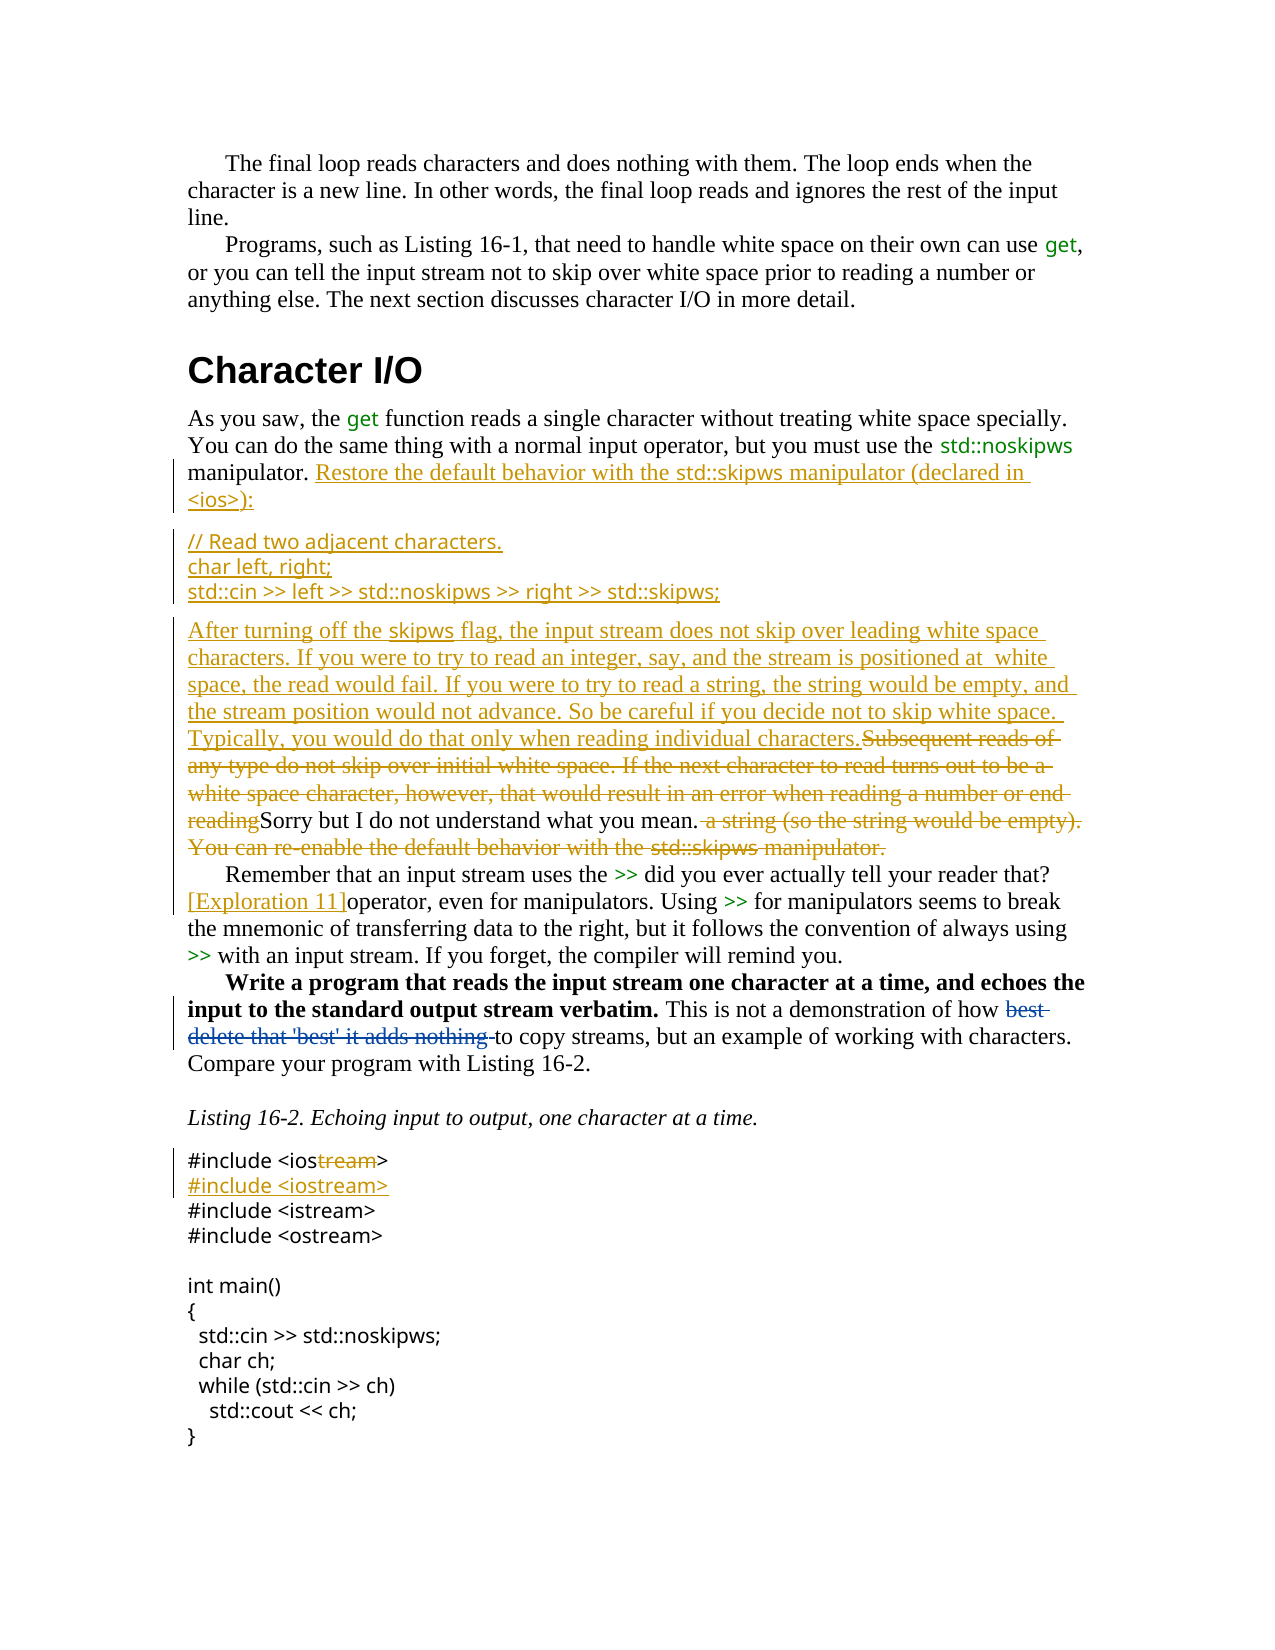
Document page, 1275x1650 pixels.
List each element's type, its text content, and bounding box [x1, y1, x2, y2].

text #include <istream> [187, 1198, 1072, 1223]
text // Read two adjacent characters. [187, 529, 1072, 554]
text Listing 16-2. Echoing input to output, one character at a time. [187, 1102, 1087, 1131]
text char left, right; [187, 554, 1072, 579]
text std::cin >> left >> std::noskipws >> right >> std::skipws; [187, 579, 1072, 604]
text Remember that an input stream uses the >> did you ever actually tell your reader that?[Exploration 11]operator, even for manipulators. Using >> for manipulators seems to break the mnemonic of transferring data to the right, but it follows the convention of always using >> with an input stream. If you forget, the compiler will remind you. [187, 861, 1087, 969]
text #include <ios> [187, 1148, 1072, 1173]
text char ch; [187, 1348, 1072, 1373]
text while (std::cin >> ch) [187, 1373, 1072, 1398]
text As you saw, the get function reads a single character without treating white space specially. You can do the same thing with a normal input operator, but you must use the std::noskipws manipulator. Restore the default behavior with the std::skipws manipulator (declared in <ios>): [187, 404, 1087, 513]
text { [187, 1298, 1072, 1323]
text std::cin >> std::noskipws; [187, 1323, 1072, 1348]
text #include <ostream> [187, 1223, 1072, 1248]
text int main() [187, 1273, 1072, 1298]
text #include <iostream> [187, 1173, 1072, 1198]
text } [187, 1423, 1072, 1448]
text Write a program that reads the input stream one character at a time, and echoes the input to the standard output stream verbatim. This is not a demonstration of how to copy streams, but an example of working with characters. Compare your program with Listing 16-2. [187, 969, 1087, 1077]
text Programs, such as Listing 16-1, that need to handle white space on their own can use get, or you can tell the input stream not to skip over white space prior to reading a number or anything else. The next section discusses character I/O in more detail. [187, 231, 1087, 312]
text After turning off the skipws flag, the input stream does not skip over leading white space characters. If you were to try to read an integer, say, and the stream is positioned at white space, the read would fail. If you were to try to read a string, the string would be empty, and the stream position would not advance. So be careful if you decide not to skip white space. Typically, you would do that only when reading individual characters.Sorry but I do not understand what you mean. [187, 617, 1087, 861]
text The final loop reads characters and does nothing with them. The loop ends when the character is a new line. In other words, the final loop reads and ignores the rest of the input line. [187, 150, 1087, 231]
text std::cout << ch; [187, 1398, 1072, 1423]
subtitle Character I/O [187, 350, 1087, 392]
